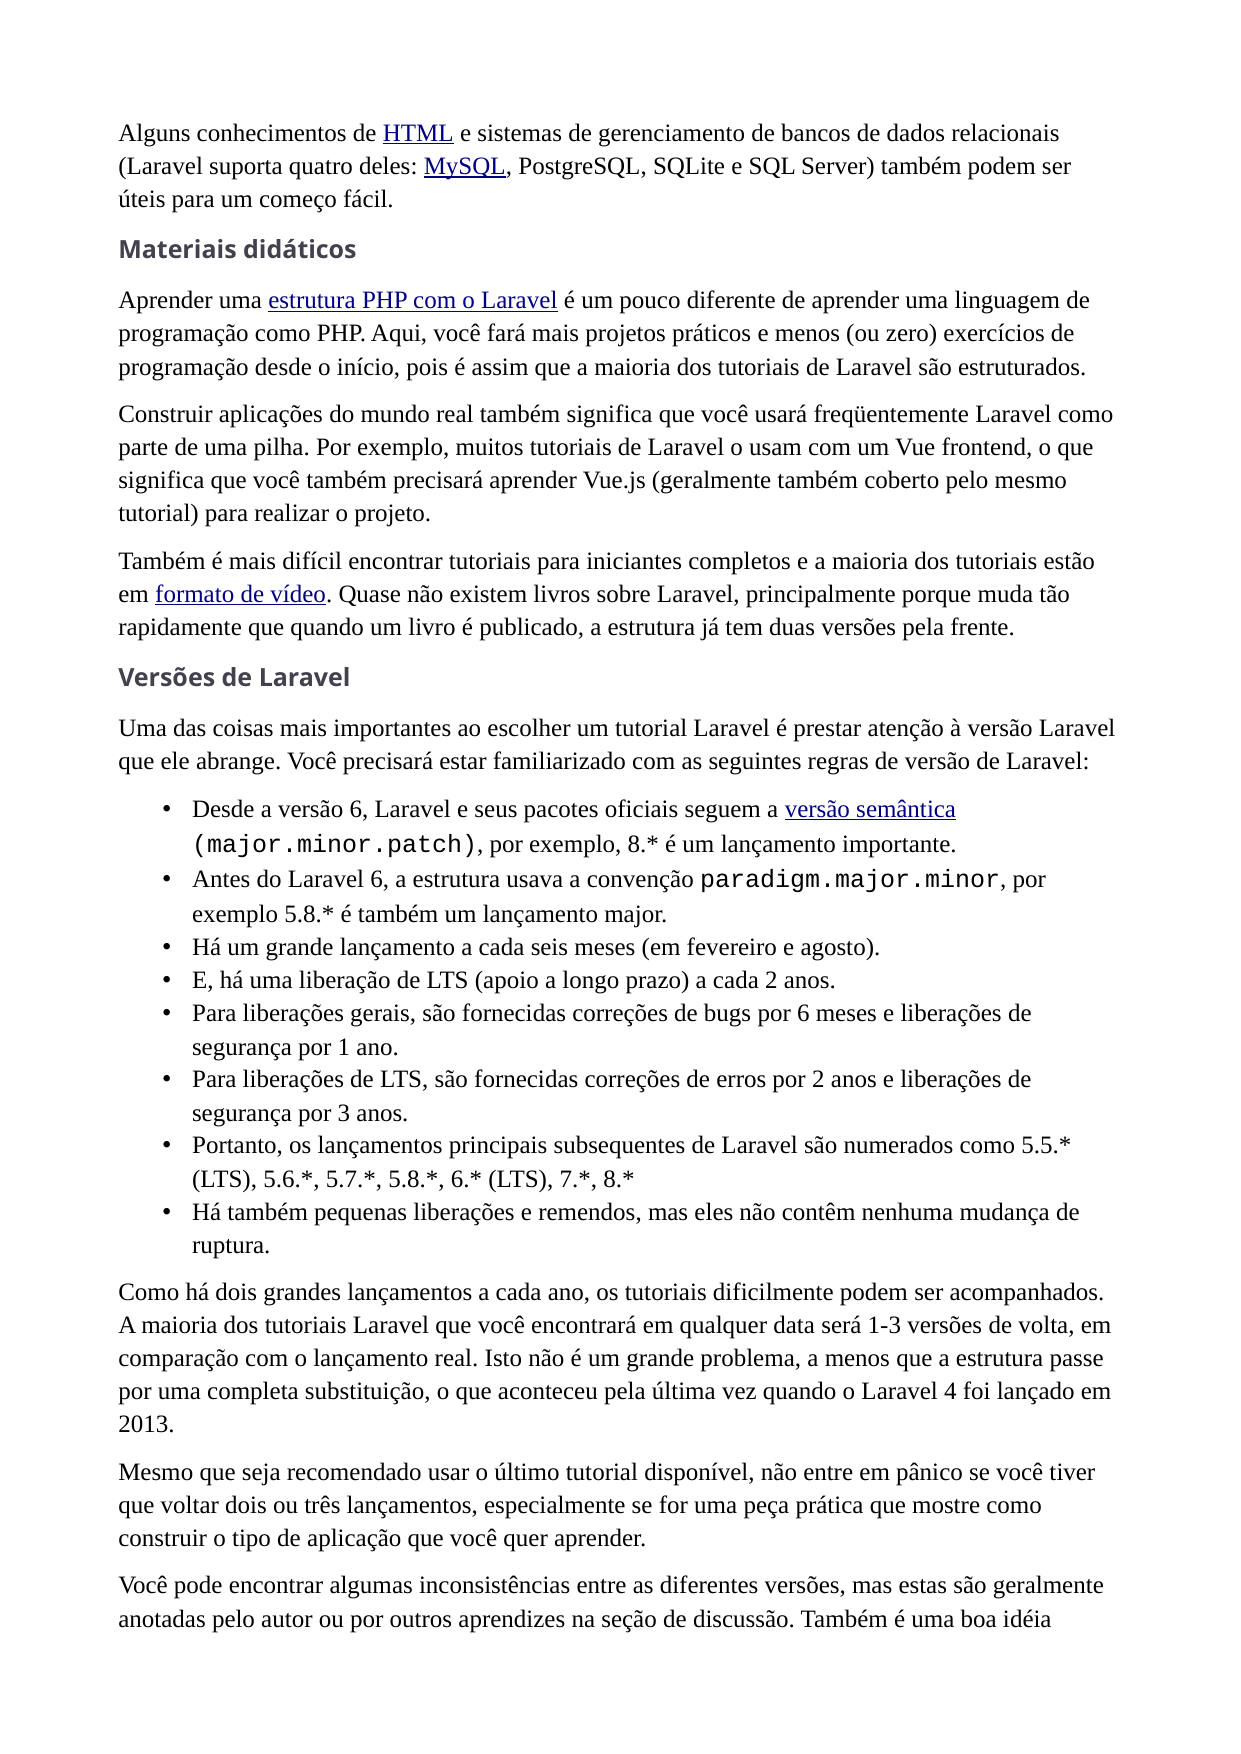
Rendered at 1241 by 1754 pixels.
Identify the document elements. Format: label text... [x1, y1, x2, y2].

text Mesmo que seja recomendado usar o último tutorial disponível, não entre em pânico se você tiver que voltar dois ou três lançamentos, especialmente se for uma peça prática que mostre como construir o tipo de aplicação que você quer aprender. [118, 1457, 1122, 1552]
list E, há uma liberação de LTS (apoio a longo prazo) a cada 2 anos. [162, 966, 1122, 994]
text Você pode encontrar algumas inconsistências entre as diferentes versões, mas estas são geralmente anotadas pelo autor ou por outros aprendizes na seção de discussão. Também é uma boa idéia [118, 1571, 1122, 1632]
list Para liberações de LTS, são fornecidas correções de erros por 2 anos e liberações de segurança por 3 anos. [162, 1064, 1122, 1126]
list Há também pequenas liberações e remendos, mas eles não contêm nenhuma mudança de ruptura. [162, 1197, 1122, 1258]
text Materiais didáticos [118, 232, 1122, 266]
list Para liberações gerais, são fornecidas correções de bugs por 6 meses e liberações de segurança por 1 ano. [162, 998, 1122, 1060]
list Há um grande lançamento a cada seis meses (em fevereiro e agosto). [162, 932, 1122, 961]
text Versões de Laravel [118, 659, 1122, 693]
list Antes do Laravel 6, a estrutura usava a convenção paradigm.major.minor, por exemplo 5.8.* é também um lançamento major. [162, 864, 1122, 928]
text Uma das coisas mais importantes ao escolher um tutorial Laravel é prestar atenção à versão Laravel que ele abrange. Você precisará estar familiarizado com as seguintes regras de versão de Laravel: [118, 713, 1122, 775]
list Desde a versão 6, Laravel e seus pacotes oficiais seguem a versão semântica (major.minor.patch), por exemplo, 8.* é um lançamento importante. [162, 794, 1122, 860]
text Alguns conhecimentos de HTML e sistemas de gerenciamento de bancos de dados relacionais (Laravel suporta quatro deles: MySQL, PostgreSQL, SQLite e SQL Server) também podem ser úteis para um começo fácil. [118, 118, 1122, 213]
text Também é mais difícil encontrar tutoriais para iniciantes completos e a maioria dos tutoriais estão em formato de vídeo. Quase não existem livros sobre Laravel, principalmente porque muda tão rapidamente que quando um livro é publicado, a estrutura já tem duas versões pela frente. [118, 546, 1122, 641]
text Construir aplicações do mundo real também significa que você usará freqüentemente Laravel como parte de uma pilha. Por exemplo, muitos tutoriais de Laravel o usam com um Vue frontend, o que significa que você também precisará aprender Vue.js (geralmente também coberto pelo mesmo tutorial) para realizar o projeto. [118, 399, 1122, 527]
text Aprender uma estrutura PHP com o Laravel é um pouco diferente de aprender uma linguagem de programação como PHP. Aqui, você fará mais projetos práticos e menos (ou zero) exercícios de programação desde o início, pois é assim que a maioria dos tutoriais de Laravel são estruturados. [118, 286, 1122, 380]
list Portanto, os lançamentos principais subsequentes de Laravel são numerados como 5.5.* (LTS), 5.6.*, 5.7.*, 5.8.*, 6.* (LTS), 7.*, 8.* [162, 1131, 1122, 1192]
text Como há dois grandes lançamentos a cada ano, os tutoriais dificilmente podem ser acompanhados. A maioria dos tutoriais Laravel que você encontrará em qualquer data será 1-3 versões de volta, em comparação com o lançamento real. Isto não é um grande problema, a menos que a estrutura passe por uma completa substituição, o que aconteceu pela última vez quando o Laravel 4 foi lançado em 2013. [118, 1277, 1122, 1438]
